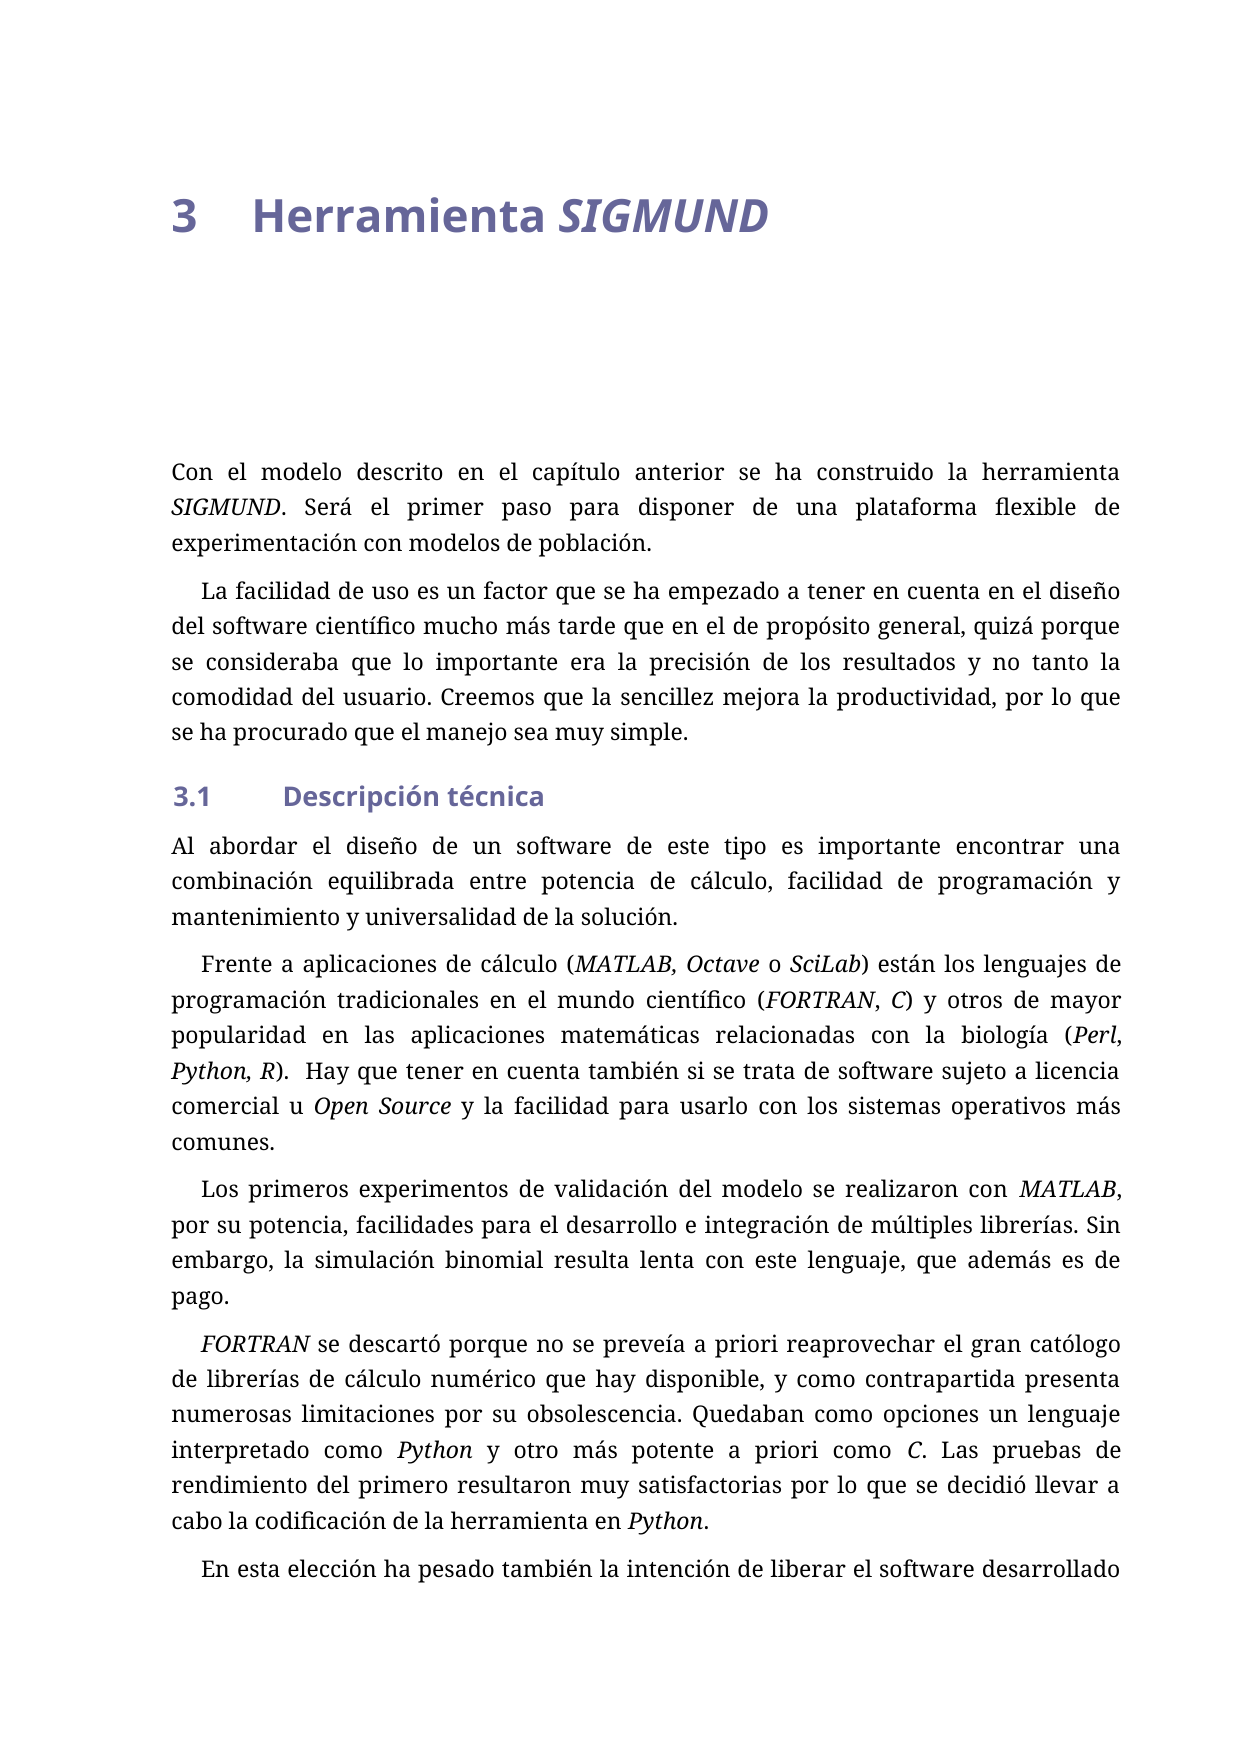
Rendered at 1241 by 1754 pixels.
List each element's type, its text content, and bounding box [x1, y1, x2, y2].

subtitle Descripción técnica [173, 777, 1122, 814]
text Con el modelo descrito en el capítulo anterior se ha construido la herramienta SIGMUND. Será el primer paso para disponer de una plataforma flexible de experimentación con modelos de población. [171, 452, 1122, 558]
text Los primeros experimentos de validación del modelo se realizaron con MATLAB, por su potencia, facilidades para el desarrollo e integración de múltiples librerías. Sin embargo, la simulación binomial resulta lenta con este lenguaje, que además es de pago. [171, 1169, 1122, 1311]
text En esta elección ha pesado también la intención de liberar el software desarrollado [171, 1549, 1122, 1584]
subtitle Herramienta SIGMUND [171, 183, 1122, 245]
text Al abordar el diseño de un software de este tipo es importante encontrar una combinación equilibrada entre potencia de cálculo, facilidad de programación y mantenimiento y universalidad de la solución. [171, 826, 1122, 932]
text FORTRAN se descartó porque no se preveía a priori reaprovechar el gran católogo de librerías de cálculo numérico que hay disponible, y como contrapartida presenta numerosas limitaciones por su obsolescencia. Quedaban como opciones un lenguaje interpretado como Python y otro más potente a priori como C. Las pruebas de rendimiento del primero resultaron muy satisfactorias por lo que se decidió llevar a cabo la codificación de la herramienta en Python. [171, 1324, 1122, 1536]
text La facilidad de uso es un factor que se ha empezado a tener en cuenta en el diseño del software científico mucho más tarde que en el de propósito general, quizá porque se consideraba que lo importante era la precisión de los resultados y no tanto la comodidad del usuario. Creemos que la sencillez mejora la productividad, por lo que se ha procurado que el manejo sea muy simple. [171, 571, 1122, 748]
text Frente a aplicaciones de cálculo (MATLAB, Octave o SciLab) están los lenguajes de programación tradicionales en el mundo científico (FORTRAN, C) y otros de mayor popularidad en las aplicaciones matemáticas relacionadas con la biología (Perl, Python, R). Hay que tener en cuenta también si se trata de software sujeto a licencia comercial u Open Source y la facilidad para usarlo con los sistemas operativos más comunes. [171, 944, 1122, 1157]
